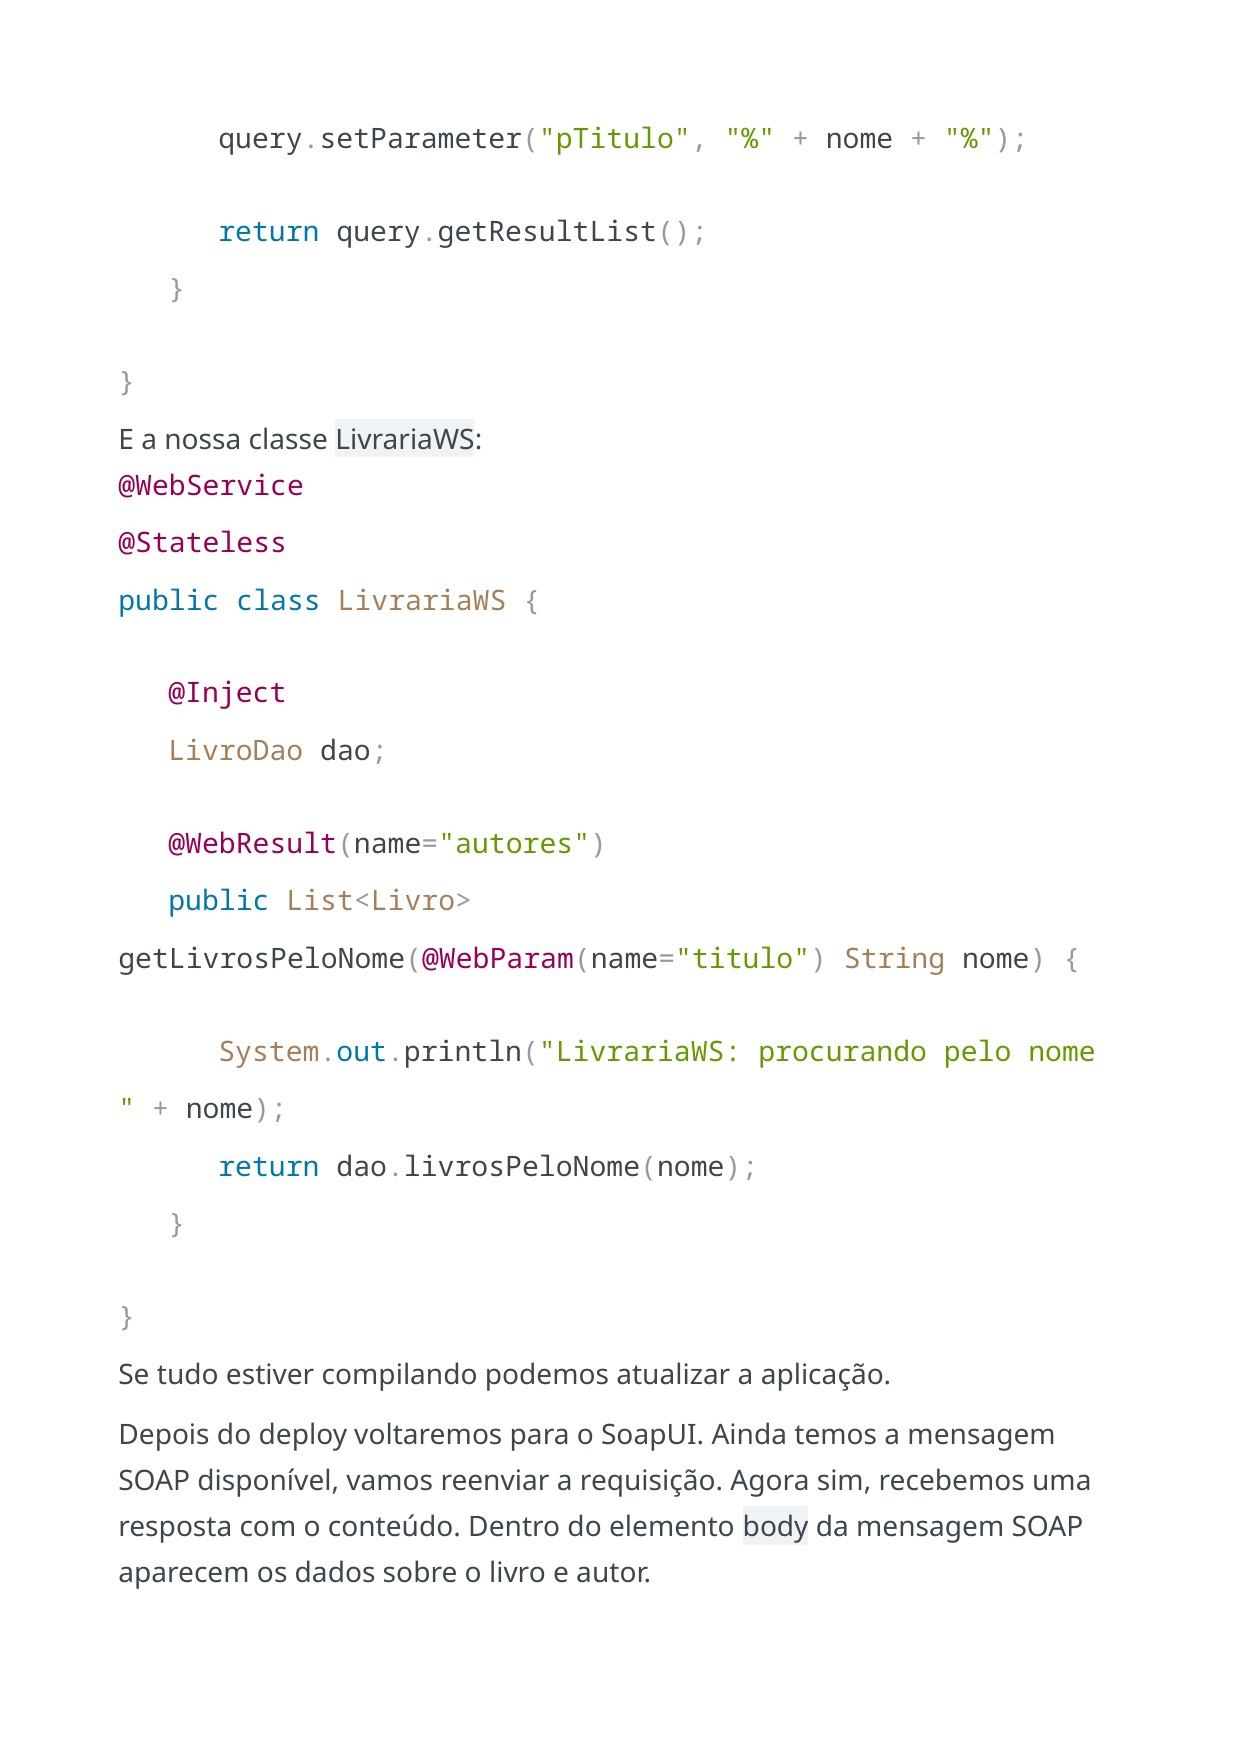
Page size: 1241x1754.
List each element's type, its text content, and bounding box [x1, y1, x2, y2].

text @WebService [118, 465, 1122, 503]
text @WebResult(name="autores") [118, 823, 1122, 862]
text @Stateless [118, 522, 1122, 561]
text } [118, 1204, 1122, 1242]
text @Inject [118, 673, 1122, 711]
text query.setParameter("pTitulo", "%" + nome + "%"); [118, 118, 1122, 156]
text LivroDao dao; [118, 730, 1122, 769]
text } [118, 268, 1122, 307]
text public class LivrariaWS { [118, 580, 1122, 618]
text E a nossa classe LivrariaWS: [118, 419, 1122, 457]
text System.out.println("LivrariaWS: procurando pelo nome " + nome); [118, 1031, 1122, 1127]
text Depois do deploy voltaremos para o SoapUI. Ainda temos a mensagem SOAP disponível, vamos reenviar a requisição. Agora sim, recebemos uma resposta com o conteúdo. Dentro do elemento body da mensagem SOAP aparecem os dados sobre o livro e autor. [118, 1414, 1122, 1591]
text public List<Livro> getLivrosPeloNome(@WebParam(name="titulo") String nome) { [118, 881, 1122, 977]
text } [118, 1297, 1122, 1335]
text return query.getResultList(); [118, 211, 1122, 249]
text Se tudo estiver compilando podemos atualizar a aplicação. [118, 1354, 1122, 1392]
text return dao.livrosPeloNome(nome); [118, 1146, 1122, 1184]
text } [118, 361, 1122, 400]
